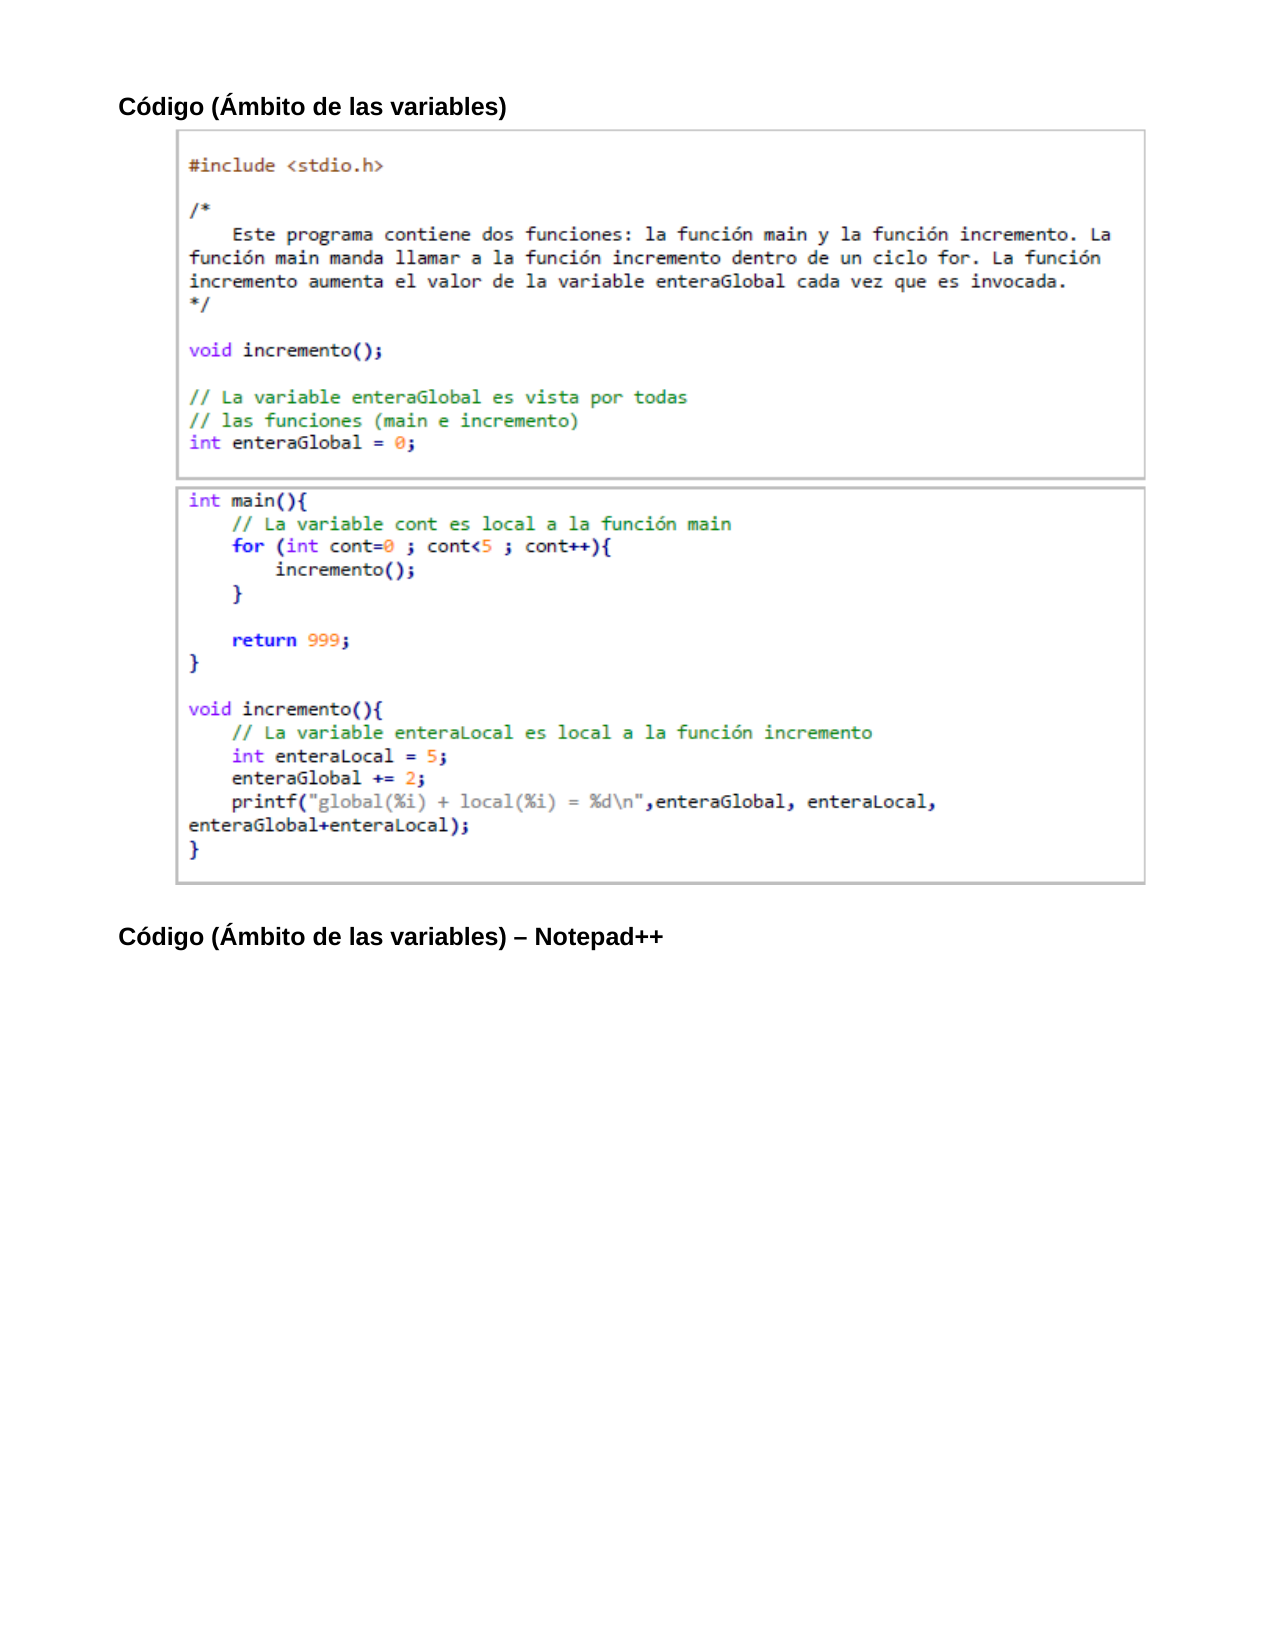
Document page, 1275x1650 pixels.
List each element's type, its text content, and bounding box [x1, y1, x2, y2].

text Código (Ámbito de las variables) – Notepad++ [118, 922, 1205, 950]
text Código (Ámbito de las variables) [118, 92, 1205, 121]
